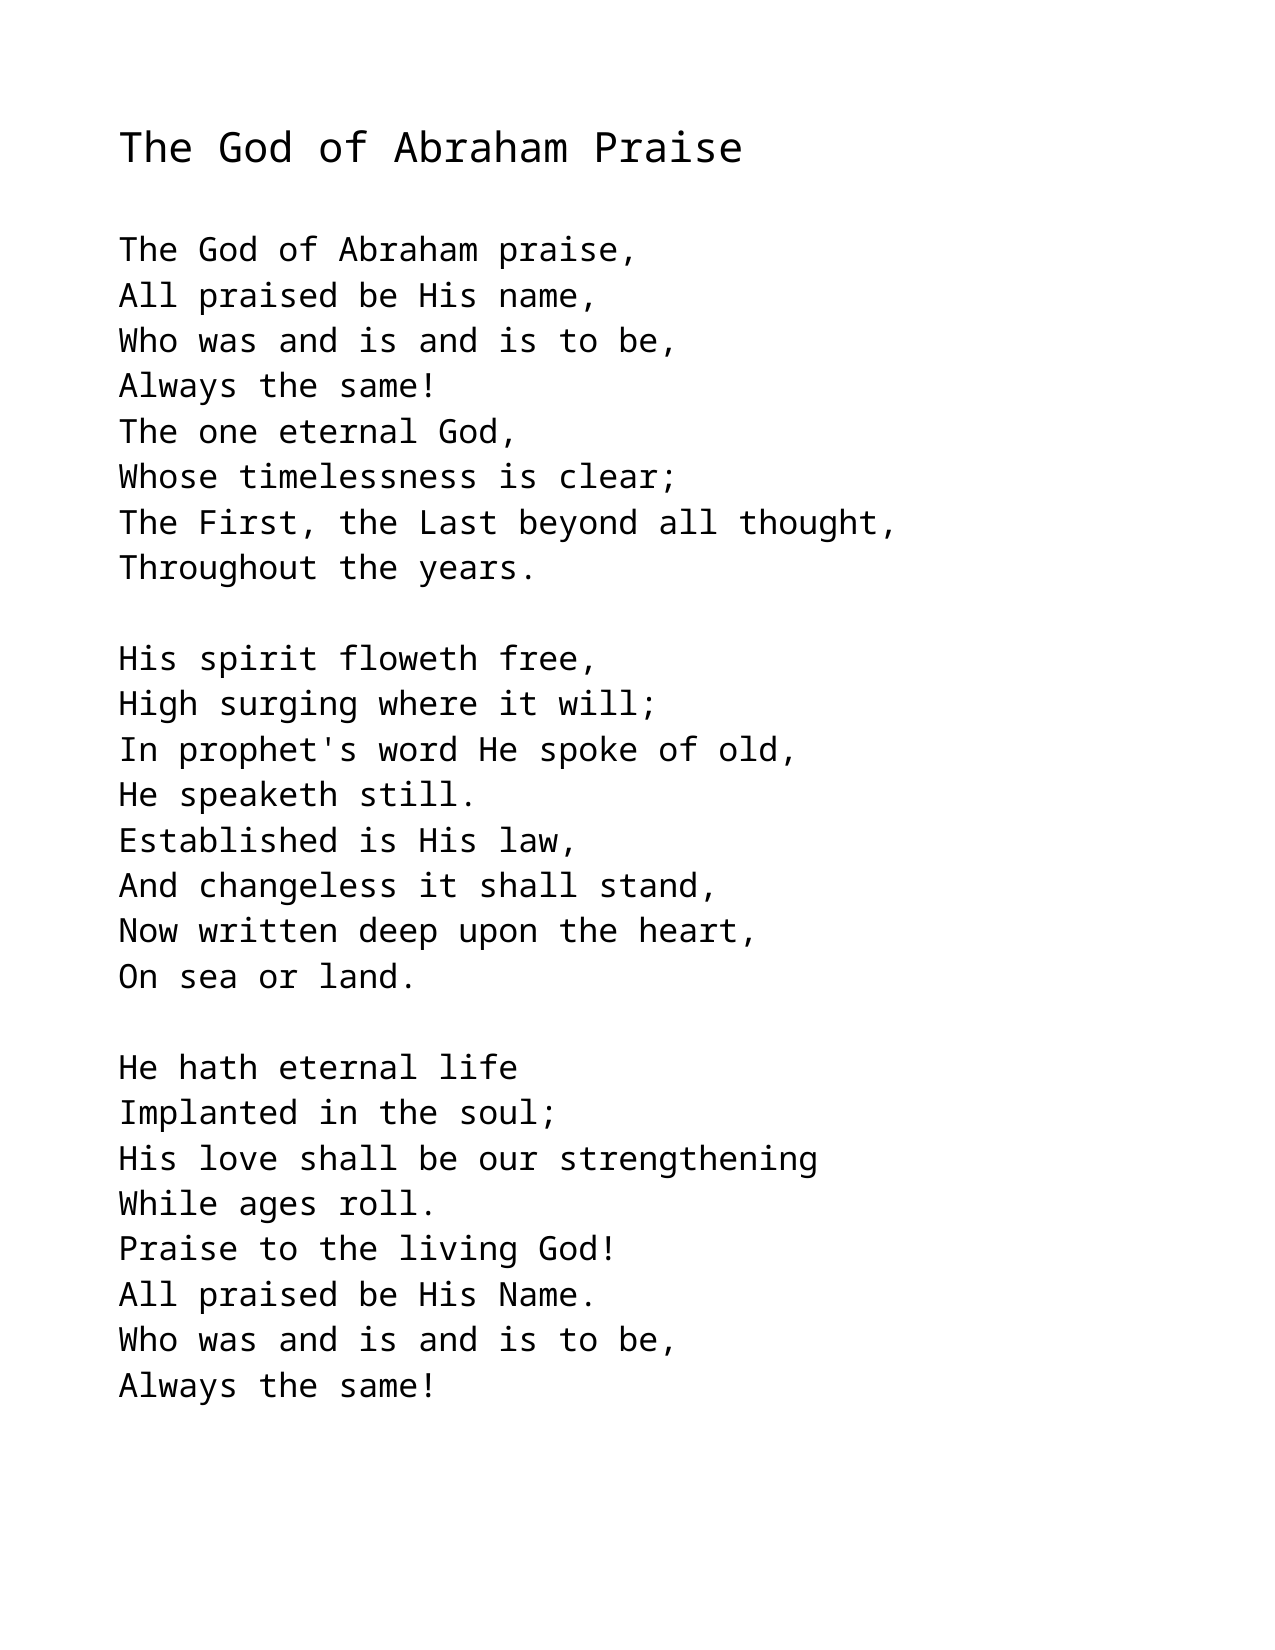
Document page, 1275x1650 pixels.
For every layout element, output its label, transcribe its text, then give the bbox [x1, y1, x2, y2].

text Throughout the years. [118, 544, 1157, 589]
text Who was and is and is to be, [118, 1316, 1157, 1361]
text All praised be His name, [118, 271, 1157, 317]
text Now written deep upon the heart, [118, 907, 1157, 953]
text High surging where it will; [118, 680, 1157, 726]
text The God of Abraham Praise [118, 118, 1157, 175]
text Whose timelessness is clear; [118, 453, 1157, 498]
text Established is His law, [118, 816, 1157, 862]
text Implanted in the soul; [118, 1089, 1157, 1134]
text While ages roll. [118, 1180, 1157, 1225]
text All praised be His Name. [118, 1271, 1157, 1316]
text And changeless it shall stand, [118, 862, 1157, 907]
text In prophet's word He spoke of old, [118, 726, 1157, 771]
text The one eternal God, [118, 408, 1157, 453]
text Always the same! [118, 362, 1157, 408]
text He speaketh still. [118, 771, 1157, 816]
text Who was and is and is to be, [118, 317, 1157, 362]
text The God of Abraham praise, [118, 226, 1157, 271]
text His spirit floweth free, [118, 635, 1157, 680]
text Always the same! [118, 1361, 1157, 1407]
text On sea or land. [118, 953, 1157, 998]
text His love shall be our strengthening [118, 1134, 1157, 1180]
text He hath eternal life [118, 1043, 1157, 1089]
text Praise to the living God! [118, 1225, 1157, 1271]
text The First, the Last beyond all thought, [118, 498, 1157, 544]
